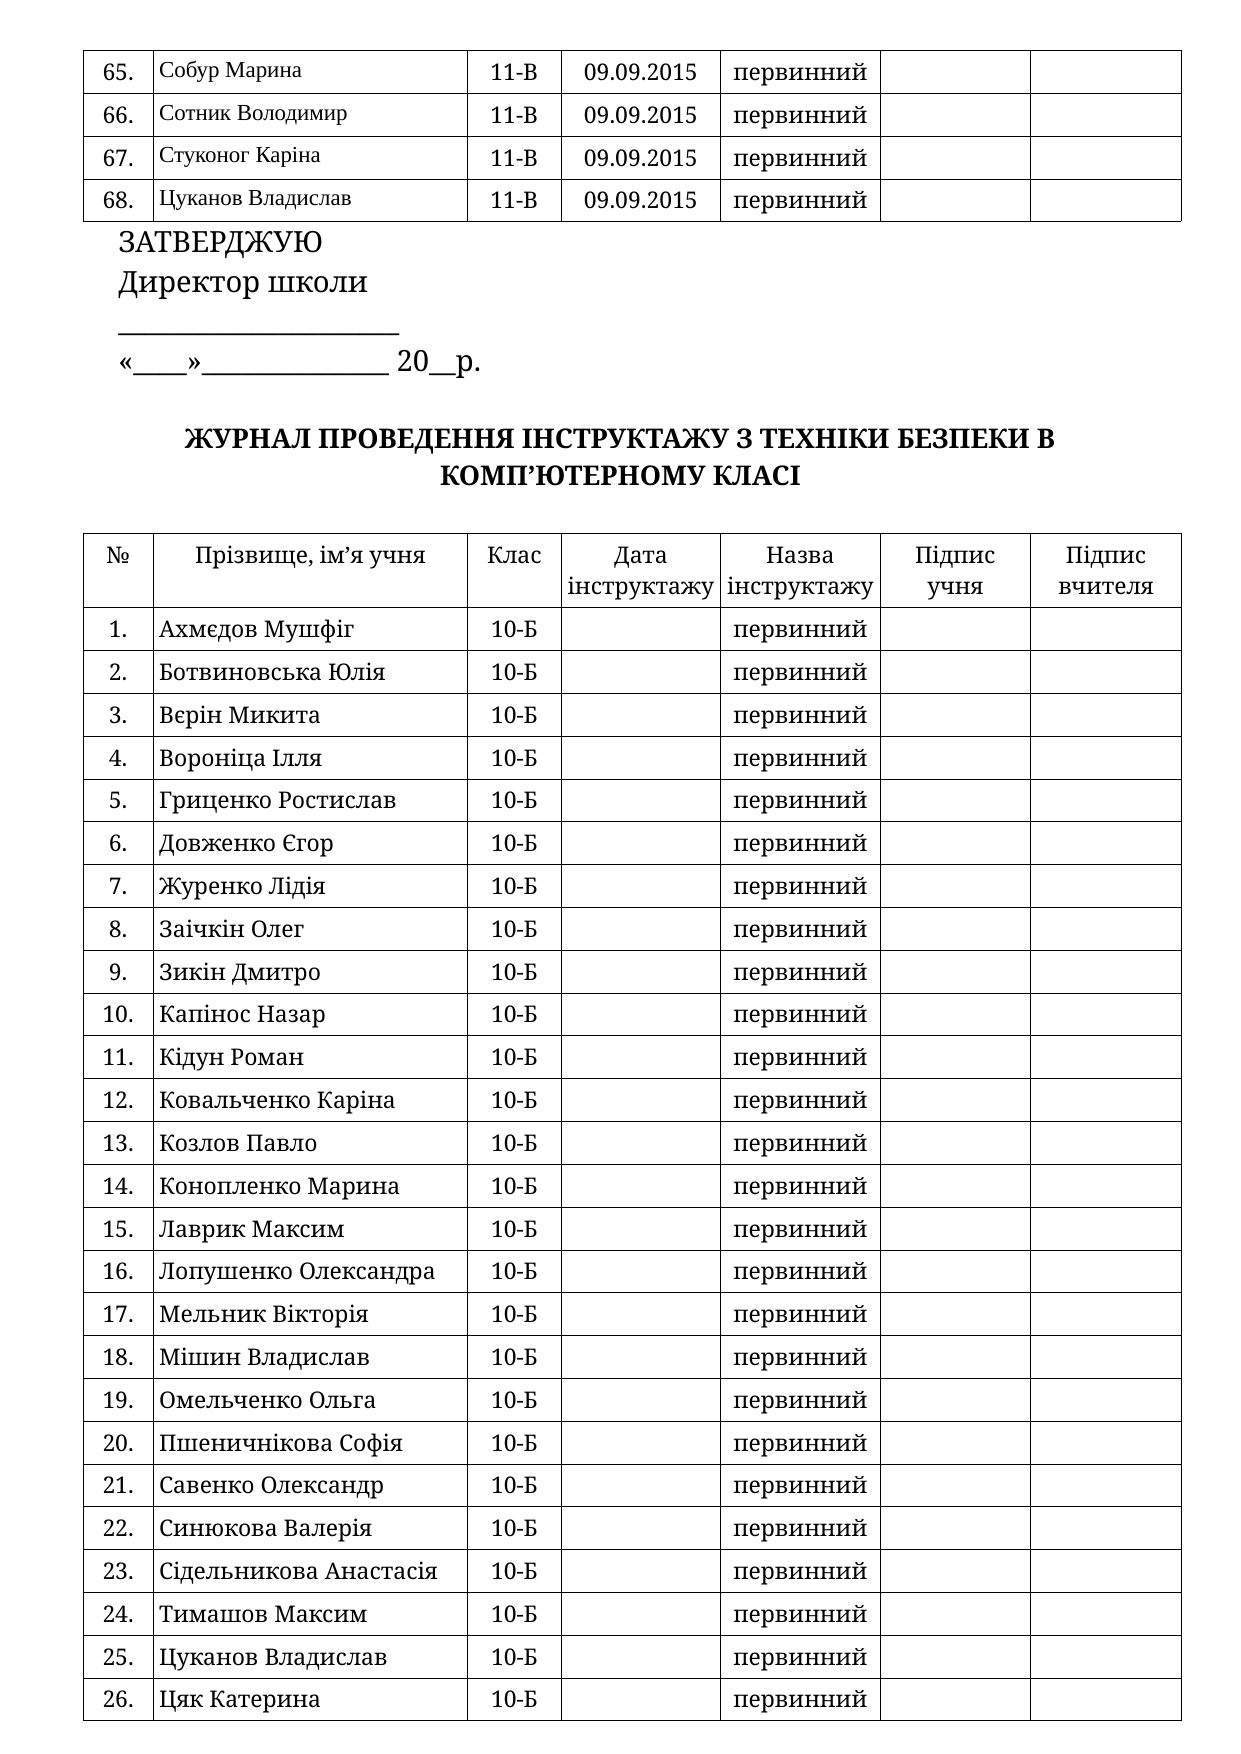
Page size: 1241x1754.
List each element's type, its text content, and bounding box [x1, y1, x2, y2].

table_cell первинний [721, 1636, 880, 1678]
table_cell первинний [721, 951, 880, 993]
table_cell первинний [721, 822, 880, 864]
table_cell [84, 608, 153, 650]
table_cell [562, 994, 720, 1035]
table_cell [881, 994, 1030, 1035]
table_cell [881, 865, 1030, 907]
table_cell [84, 908, 153, 950]
table_cell [84, 1679, 153, 1720]
table_cell первинний [721, 1593, 880, 1635]
table_cell [84, 1122, 153, 1164]
table_cell Ботвиновська Юлія [154, 651, 467, 693]
table_cell Капінос Назар [154, 994, 467, 1035]
text ЗАТВЕРДЖУЮ [118, 222, 1122, 261]
table_cell [881, 1036, 1030, 1078]
table_cell [84, 1422, 153, 1463]
table_cell [1031, 137, 1181, 178]
table_cell [562, 1251, 720, 1292]
table_cell [562, 1122, 720, 1164]
table_cell [1031, 1636, 1181, 1678]
table_cell Омельченко Ольга [154, 1379, 467, 1421]
table_cell [562, 1165, 720, 1207]
table_cell 10-Б [468, 951, 561, 993]
table_cell Журенко Лідія [154, 865, 467, 907]
table_cell [84, 51, 153, 93]
table_cell Пшеничнікова Софія [154, 1422, 467, 1463]
table_cell Ковальченко Каріна [154, 1079, 467, 1121]
table_cell [881, 1636, 1030, 1678]
table_cell 11-В [468, 180, 561, 221]
table_cell [562, 1336, 720, 1378]
table_cell Стуконог Каріна [154, 137, 467, 178]
table_cell 10-Б [468, 1336, 561, 1378]
table_cell [881, 1336, 1030, 1378]
text «____»______________ 20__р. [118, 340, 1122, 380]
table_cell [881, 1422, 1030, 1463]
table_cell [1031, 1293, 1181, 1335]
table_cell первинний [721, 994, 880, 1035]
table_cell 10-Б [468, 608, 561, 650]
table_header Прізвище, ім’я учня [154, 534, 467, 607]
table_cell первинний [721, 51, 880, 93]
table_cell [84, 1208, 153, 1249]
table_cell первинний [721, 1079, 880, 1121]
table_cell [1031, 1379, 1181, 1421]
table_cell [84, 994, 153, 1035]
table_cell первинний [721, 1293, 880, 1335]
table_cell [881, 822, 1030, 864]
table_cell [84, 1379, 153, 1421]
table_cell первинний [721, 1422, 880, 1463]
table_cell 10-Б [468, 1293, 561, 1335]
table_cell [562, 865, 720, 907]
table_cell Козлов Павло [154, 1122, 467, 1164]
table_cell первинний [721, 1336, 880, 1378]
table_cell Лопушенко Олександра [154, 1251, 467, 1292]
table_cell [84, 822, 153, 864]
table_cell Ахмєдов Мушфіг [154, 608, 467, 650]
table_cell Сотник Володимир [154, 94, 467, 136]
table_cell 10-Б [468, 1465, 561, 1506]
table_cell [1031, 994, 1181, 1035]
table_cell [1031, 1507, 1181, 1549]
table_cell [84, 1636, 153, 1678]
table_cell 10-Б [468, 1165, 561, 1207]
table_cell [1031, 1679, 1181, 1720]
table_cell первинний [721, 1208, 880, 1249]
table_cell Конопленко Марина [154, 1165, 467, 1207]
table_cell [881, 694, 1030, 736]
table_header Клас [468, 534, 561, 607]
table_cell [1031, 1251, 1181, 1292]
table_cell Мішин Владислав [154, 1336, 467, 1378]
table_cell первинний [721, 1165, 880, 1207]
table_cell первинний [721, 1379, 880, 1421]
table_cell [84, 1550, 153, 1592]
table_cell [1031, 951, 1181, 993]
table_cell [84, 1036, 153, 1078]
table_header Підпис учня [881, 534, 1030, 607]
table_cell [562, 1079, 720, 1121]
table_cell первинний [721, 694, 880, 736]
table_cell [84, 1251, 153, 1292]
table_cell [881, 1379, 1030, 1421]
table_cell Вєрін Микита [154, 694, 467, 736]
table_cell [881, 51, 1030, 93]
table_cell 10-Б [468, 908, 561, 950]
table_cell [84, 865, 153, 907]
table_cell [562, 1379, 720, 1421]
table_cell 09.09.2015 [562, 180, 720, 221]
table_cell [1031, 94, 1181, 136]
table_cell первинний [721, 908, 880, 950]
table_cell [84, 1465, 153, 1506]
table_cell [881, 1293, 1030, 1335]
table_cell [1031, 694, 1181, 736]
table_cell первинний [721, 1251, 880, 1292]
table_cell Сідельникова Анастасія [154, 1550, 467, 1592]
table_cell первинний [721, 737, 880, 778]
table_cell 10-Б [468, 1550, 561, 1592]
table_cell первинний [721, 780, 880, 821]
table_cell [562, 908, 720, 950]
table_cell [562, 1507, 720, 1549]
table_cell 10-Б [468, 1251, 561, 1292]
table_cell 10-Б [468, 865, 561, 907]
table_cell [1031, 1422, 1181, 1463]
text ЖУРНАЛ ПРОВЕДЕННЯ ІНСТРУКТАЖУ З ТЕХНІКИ БЕЗПЕКИ В КОМП’ЮТЕРНОМУ КЛАСІ [118, 420, 1122, 493]
table_cell [562, 1208, 720, 1249]
table_header Підпис вчителя [1031, 534, 1181, 607]
table_header Назва інструктажу [721, 534, 880, 607]
table_cell [562, 1636, 720, 1678]
table_cell первинний [721, 1036, 880, 1078]
table_cell Цуканов Владислав [154, 180, 467, 221]
table_cell [562, 651, 720, 693]
table_cell первинний [721, 1507, 880, 1549]
table_cell [84, 951, 153, 993]
table_cell 10-Б [468, 1593, 561, 1635]
table_cell Собур Марина [154, 51, 467, 93]
table_cell [562, 1550, 720, 1592]
table_cell первинний [721, 865, 880, 907]
table_cell [1031, 608, 1181, 650]
table_cell [1031, 651, 1181, 693]
table_cell [84, 1293, 153, 1335]
table_cell [84, 651, 153, 693]
table_cell первинний [721, 1122, 880, 1164]
table_cell [1031, 1165, 1181, 1207]
table_cell 09.09.2015 [562, 137, 720, 178]
table_cell [84, 780, 153, 821]
table_cell [1031, 1593, 1181, 1635]
table_cell [1031, 1550, 1181, 1592]
table_cell 10-Б [468, 1122, 561, 1164]
table_cell [881, 1165, 1030, 1207]
table_cell [1031, 822, 1181, 864]
table_cell 10-Б [468, 1422, 561, 1463]
table_cell [562, 1679, 720, 1720]
table_cell 11-В [468, 51, 561, 93]
table_cell 10-Б [468, 651, 561, 693]
table_cell первинний [721, 1550, 880, 1592]
table_cell [562, 951, 720, 993]
table_cell 10-Б [468, 994, 561, 1035]
table_cell [1031, 1122, 1181, 1164]
table_cell [562, 1293, 720, 1335]
table_cell 10-Б [468, 780, 561, 821]
table_cell [1031, 1208, 1181, 1249]
table_cell Довженко Єгор [154, 822, 467, 864]
table_cell Мельник Вікторія [154, 1293, 467, 1335]
table_cell [84, 1165, 153, 1207]
table_cell [84, 694, 153, 736]
table_cell [84, 137, 153, 178]
table_cell Цуканов Владислав [154, 1636, 467, 1678]
table_cell [881, 908, 1030, 950]
table_cell [881, 1251, 1030, 1292]
table_cell Зикін Дмитро [154, 951, 467, 993]
table_cell 09.09.2015 [562, 51, 720, 93]
table_cell [1031, 1336, 1181, 1378]
table_cell 10-Б [468, 1636, 561, 1678]
table_cell 10-Б [468, 1208, 561, 1249]
table_cell первинний [721, 651, 880, 693]
table_cell [1031, 865, 1181, 907]
table_cell [881, 180, 1030, 221]
table_cell [881, 1679, 1030, 1720]
table_cell [562, 1465, 720, 1506]
table_cell [562, 1593, 720, 1635]
table_cell [84, 1079, 153, 1121]
table_cell [562, 780, 720, 821]
table_cell [1031, 780, 1181, 821]
table_cell Заічкін Олег [154, 908, 467, 950]
table_header Дата інструктажу [562, 534, 720, 607]
table_cell [881, 780, 1030, 821]
table_header № [84, 534, 153, 607]
table_cell [562, 694, 720, 736]
table_cell [881, 951, 1030, 993]
table_cell [881, 137, 1030, 178]
table_cell Савенко Олександр [154, 1465, 467, 1506]
table_cell [1031, 1036, 1181, 1078]
table_cell [1031, 737, 1181, 778]
table_cell первинний [721, 180, 880, 221]
table_cell [1031, 908, 1181, 950]
table_cell [562, 1422, 720, 1463]
table_cell Лаврик Максим [154, 1208, 467, 1249]
table_cell Тимашов Максим [154, 1593, 467, 1635]
table_cell [84, 1507, 153, 1549]
table_cell [1031, 51, 1181, 93]
table_cell [562, 822, 720, 864]
text Директор школи [118, 261, 1122, 301]
table_cell [881, 1122, 1030, 1164]
table_cell 11-В [468, 94, 561, 136]
table_cell [881, 94, 1030, 136]
table_cell [881, 651, 1030, 693]
table_cell [84, 737, 153, 778]
table_cell [1031, 180, 1181, 221]
table_cell 10-Б [468, 822, 561, 864]
table_cell первинний [721, 1679, 880, 1720]
table_cell первинний [721, 137, 880, 178]
table_cell [881, 1465, 1030, 1506]
table_cell Цяк Катерина [154, 1679, 467, 1720]
table_cell [881, 1208, 1030, 1249]
table_cell [881, 1507, 1030, 1549]
text _____________________ [118, 301, 1122, 340]
table_cell первинний [721, 608, 880, 650]
table_cell [84, 94, 153, 136]
table_cell 10-Б [468, 1379, 561, 1421]
table_cell 10-Б [468, 1036, 561, 1078]
table_cell 10-Б [468, 1679, 561, 1720]
table_cell [562, 608, 720, 650]
table_cell 10-Б [468, 694, 561, 736]
table_cell [1031, 1079, 1181, 1121]
table_cell [84, 1336, 153, 1378]
table_cell [881, 737, 1030, 778]
table_cell 09.09.2015 [562, 94, 720, 136]
table_cell [562, 737, 720, 778]
table_cell первинний [721, 94, 880, 136]
table_cell Гриценко Ростислав [154, 780, 467, 821]
table_cell Вороніца Ілля [154, 737, 467, 778]
table_cell [881, 1079, 1030, 1121]
table_cell первинний [721, 1465, 880, 1506]
table_cell Синюкова Валерія [154, 1507, 467, 1549]
table_cell 10-Б [468, 1507, 561, 1549]
table_cell [881, 608, 1030, 650]
table_cell [562, 1036, 720, 1078]
table_cell [881, 1593, 1030, 1635]
table_cell 11-В [468, 137, 561, 178]
table_cell [881, 1550, 1030, 1592]
table_cell 10-Б [468, 1079, 561, 1121]
table_cell [84, 180, 153, 221]
table_cell [84, 1593, 153, 1635]
table_cell 10-Б [468, 737, 561, 778]
table_cell [1031, 1465, 1181, 1506]
table_cell Кідун Роман [154, 1036, 467, 1078]
